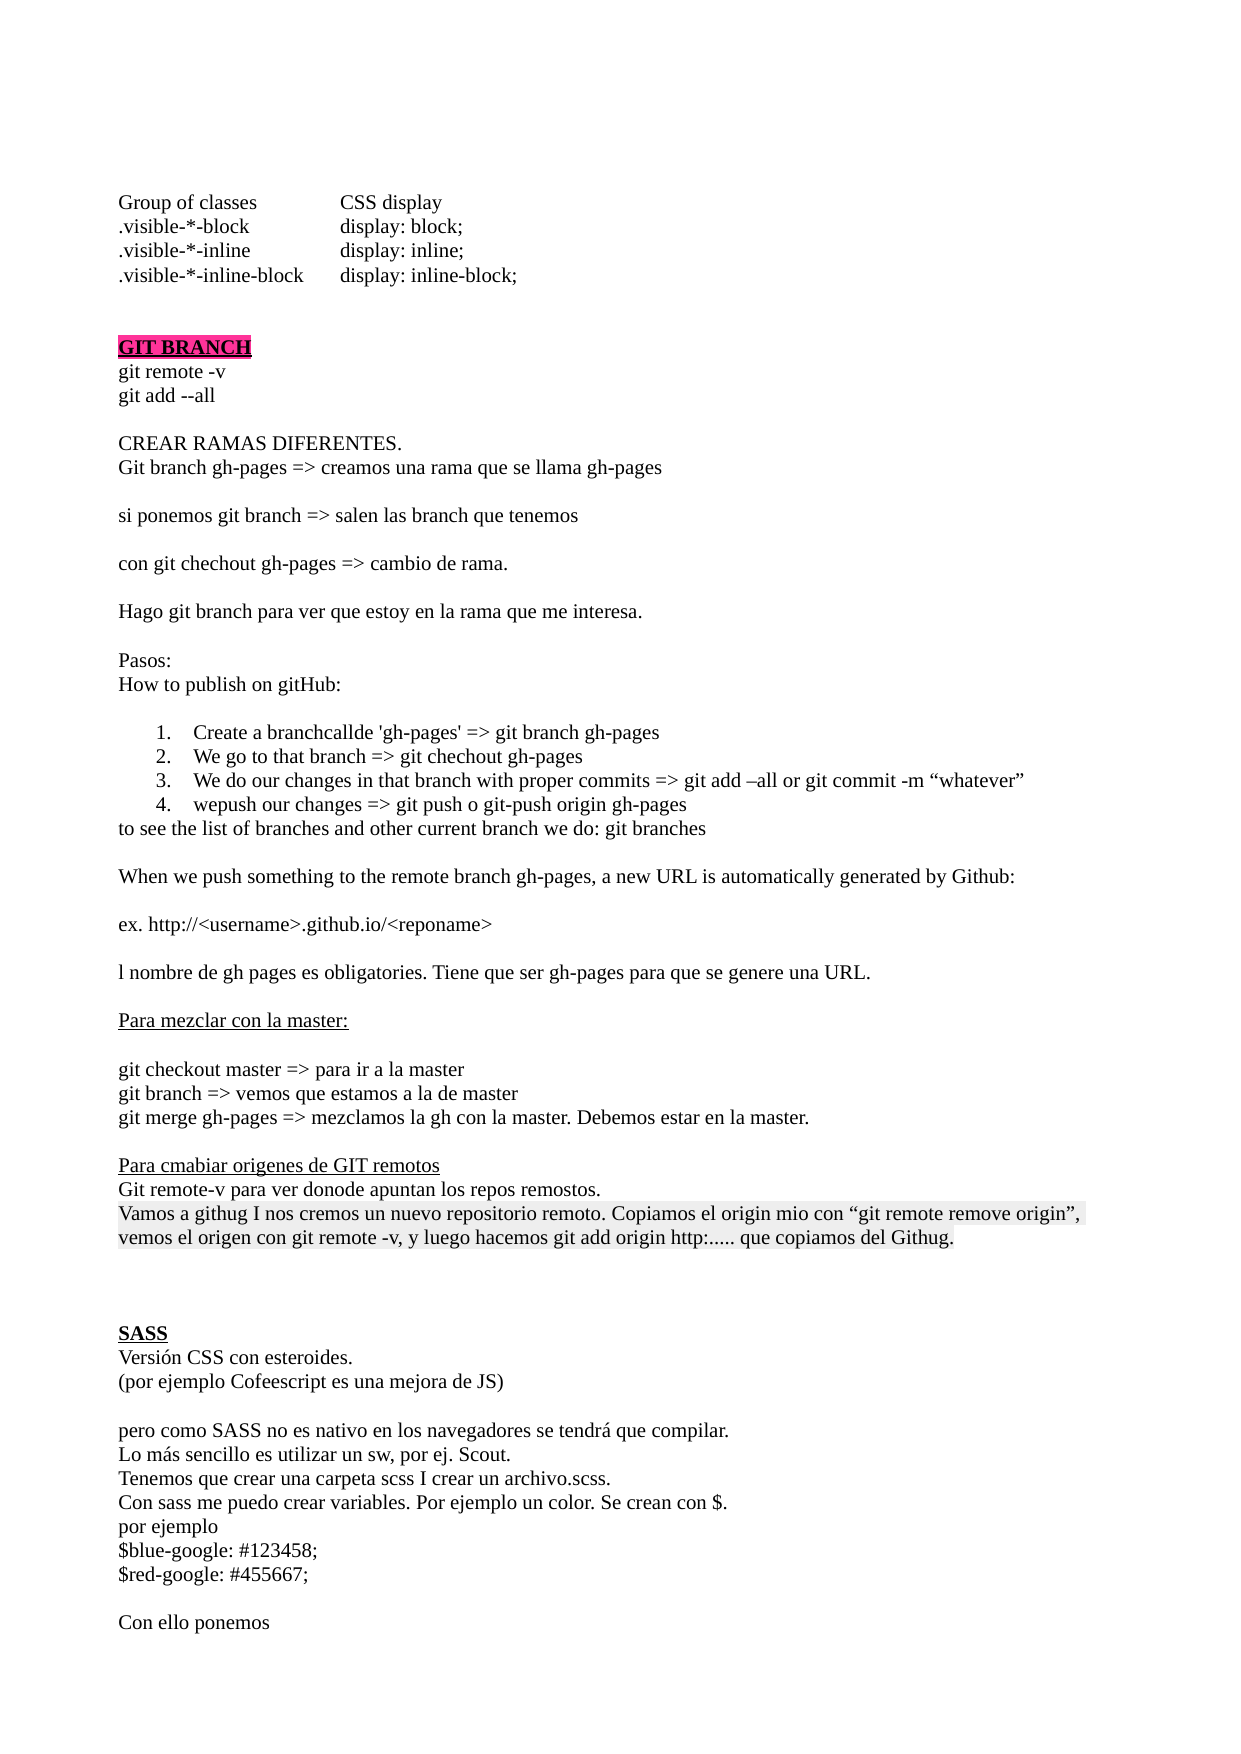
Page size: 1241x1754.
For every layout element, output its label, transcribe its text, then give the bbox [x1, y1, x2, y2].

list Create a branchcallde 'gh-pages' => git branch gh-pages [156, 720, 1122, 744]
text Versión CSS con esteroides. [118, 1345, 1122, 1369]
text git checkout master => para ir a la master [118, 1057, 1122, 1081]
text .visible-*-inline-block display: inline-block; [118, 262, 1122, 287]
text Tenemos que crear una carpeta scss I crear un archivo.scss. [118, 1466, 1122, 1490]
text CREAR RAMAS DIFERENTES. [118, 431, 1122, 455]
text Pasos: [118, 647, 1122, 672]
text SASS [118, 1321, 1122, 1345]
text $red-google: #455667; [118, 1562, 1122, 1586]
text Con sass me puedo crear variables. Por ejemplo un color. Se crean con $. [118, 1490, 1122, 1514]
text ex. http://<username>.github.io/<reponame> [118, 912, 1122, 936]
text git remote -v [118, 359, 1122, 383]
text por ejemplo [118, 1514, 1122, 1538]
text How to publish on gitHub: [118, 672, 1122, 696]
text Group of classes CSS display [118, 190, 1122, 214]
text to see the list of branches and other current branch we do: git branches [118, 816, 1122, 840]
text git branch => vemos que estamos a la de master [118, 1081, 1122, 1105]
text Git remote-v para ver donode apuntan los repos remostos. [118, 1177, 1122, 1201]
text Para mezclar con la master: [118, 1008, 1122, 1032]
text $blue-google: #123458; [118, 1538, 1122, 1562]
text pero como SASS no es nativo en los navegadores se tendrá que compilar. [118, 1417, 1122, 1442]
text (por ejemplo Cofeescript es una mejora de JS) [118, 1369, 1122, 1393]
text When we push something to the remote branch gh-pages, a new URL is automatically generated by Github: [118, 864, 1122, 888]
text Git branch gh-pages => creamos una rama que se llama gh-pages [118, 455, 1122, 479]
text Lo más sencillo es utilizar un sw, por ej. Scout. [118, 1442, 1122, 1466]
text l nombre de gh pages es obligatories. Tiene que ser gh-pages para que se genere una URL. [118, 960, 1122, 984]
text Vamos a githug I nos cremos un nuevo repositorio remoto. Copiamos el origin mio con “git remote remove origin”, vemos el origen con git remote -v, y luego hacemos git add origin http:..... que copiamos del Githug. [118, 1201, 1122, 1249]
text Para cmabiar origenes de GIT remotos [118, 1153, 1122, 1177]
text GIT BRANCH [118, 335, 1122, 359]
text .visible-*-block display: block; [118, 214, 1122, 238]
text Hago git branch para ver que estoy en la rama que me interesa. [118, 599, 1122, 623]
list wepush our changes => git push o git-push origin gh-pages [156, 792, 1122, 816]
list We go to that branch => git chechout gh-pages [156, 744, 1122, 768]
list We do our changes in that branch with proper commits => git add –all or git commit -m “whatever” [156, 768, 1122, 792]
text si ponemos git branch => salen las branch que tenemos [118, 503, 1122, 527]
text .visible-*-inline display: inline; [118, 238, 1122, 262]
text Con ello ponemos [118, 1610, 1122, 1634]
text git merge gh-pages => mezclamos la gh con la master. Debemos estar en la master. [118, 1105, 1122, 1129]
text git add --all [118, 383, 1122, 407]
text con git chechout gh-pages => cambio de rama. [118, 551, 1122, 575]
